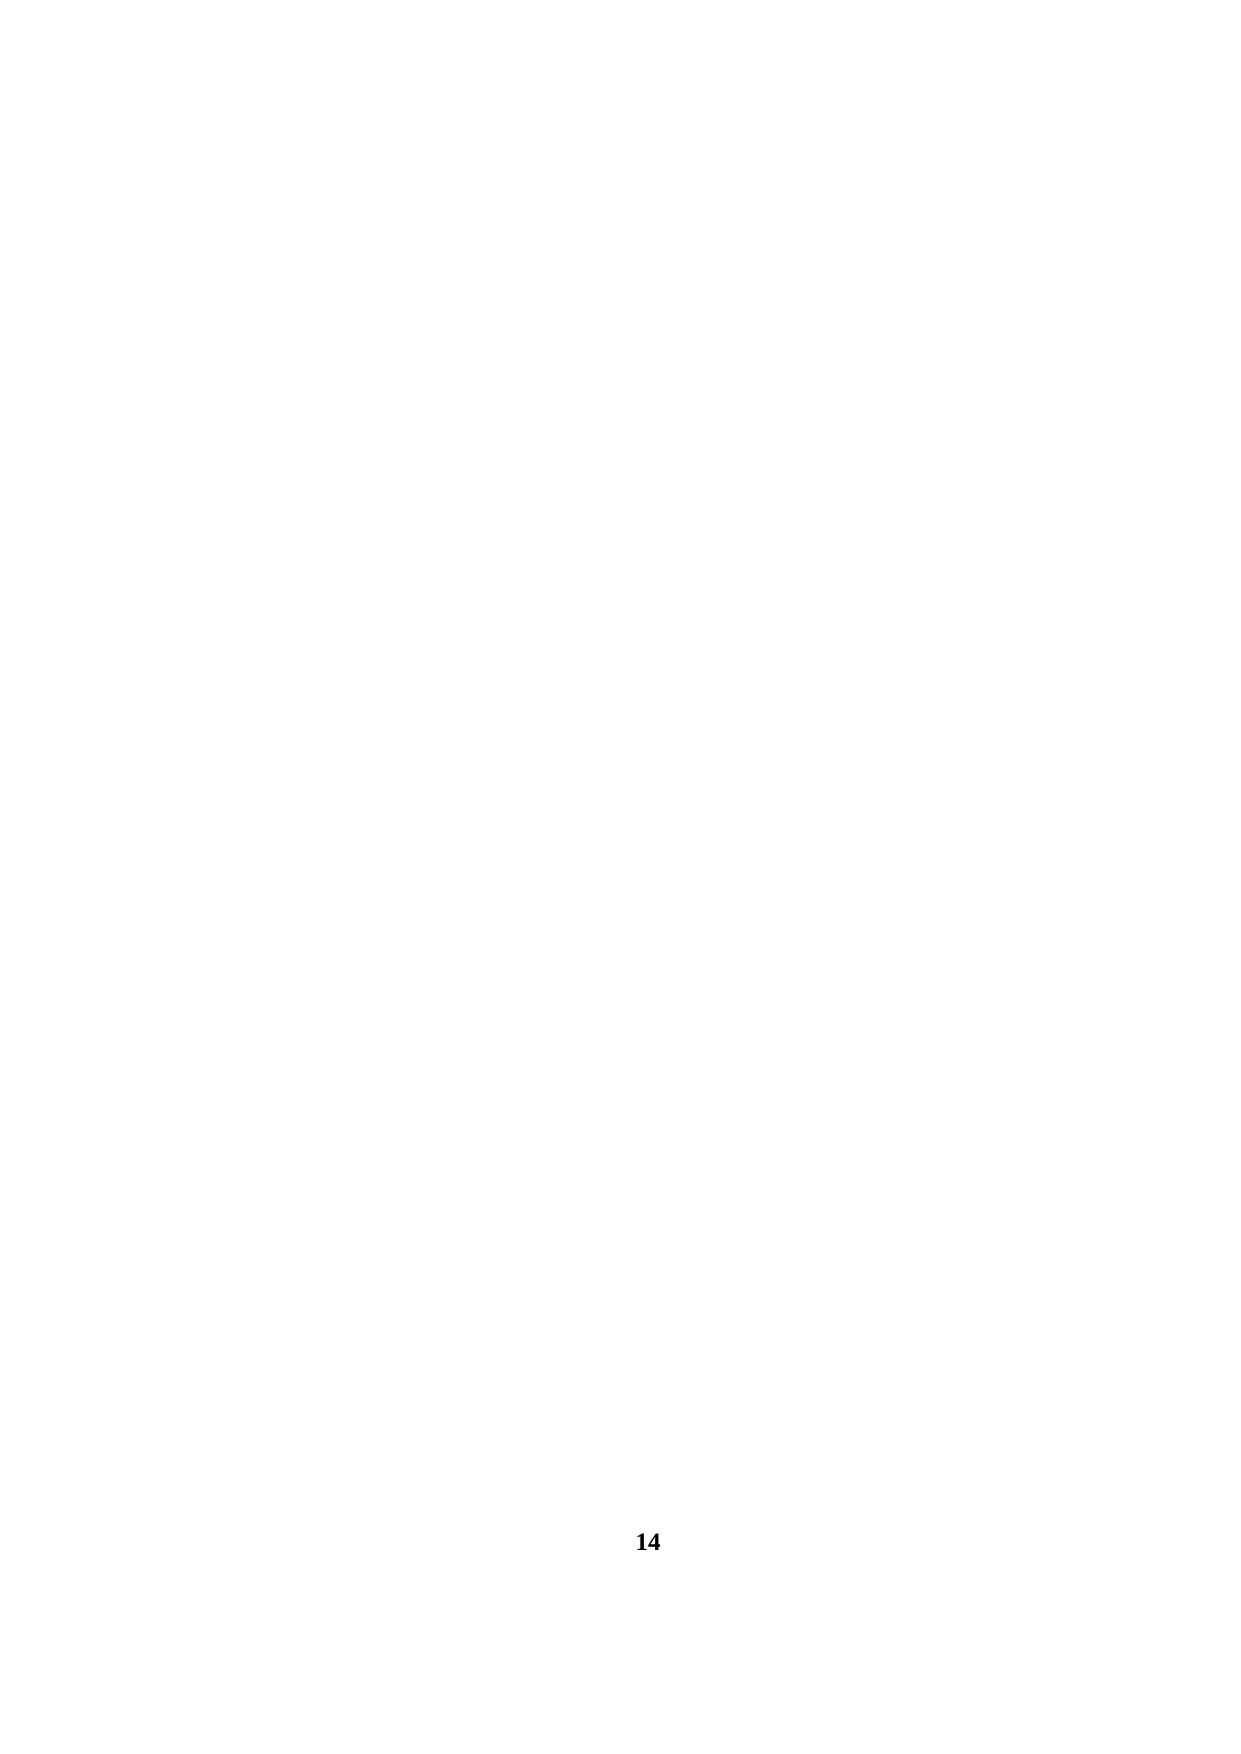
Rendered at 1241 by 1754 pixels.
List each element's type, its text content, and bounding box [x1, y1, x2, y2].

text 14 [118, 1527, 1122, 1556]
